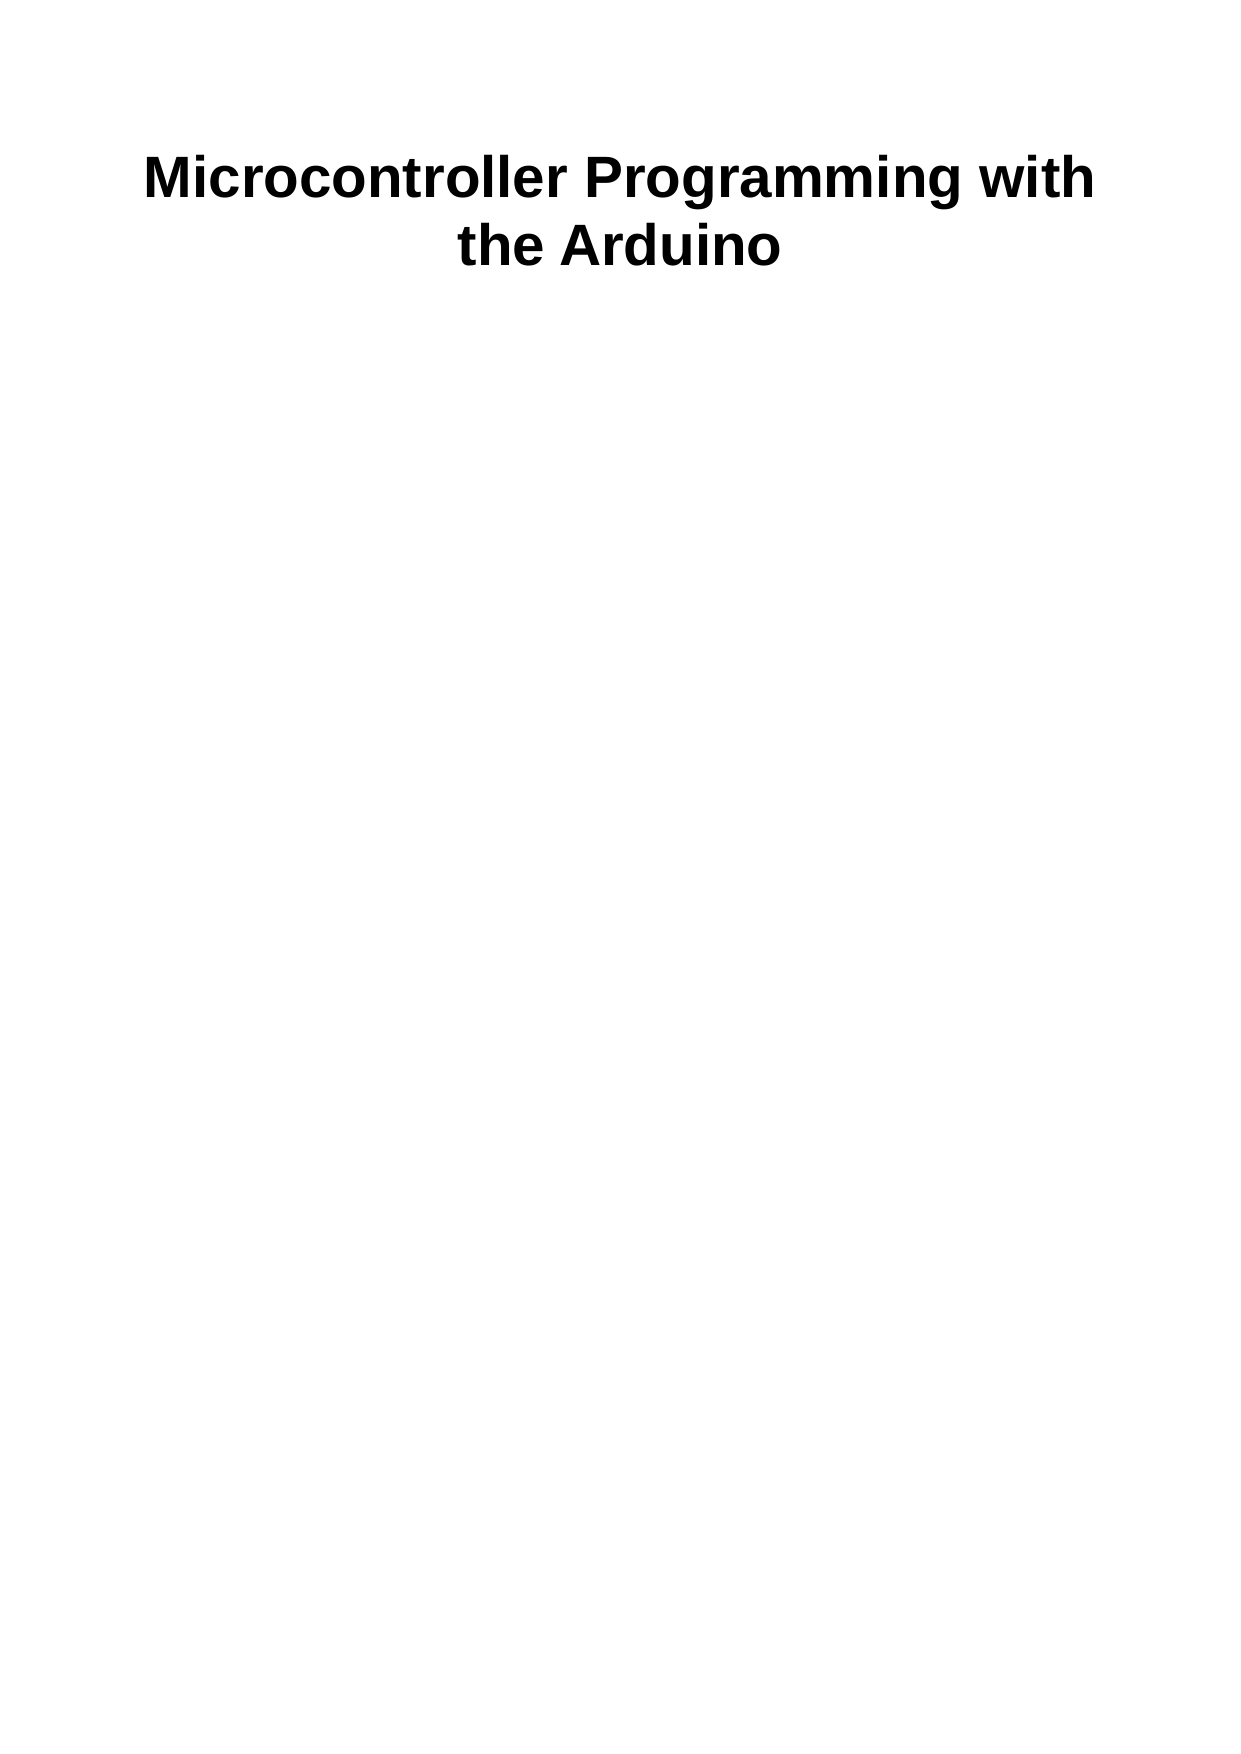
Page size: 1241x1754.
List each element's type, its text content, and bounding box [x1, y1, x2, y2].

title Microcontroller Programming with the Arduino [118, 143, 1122, 277]
